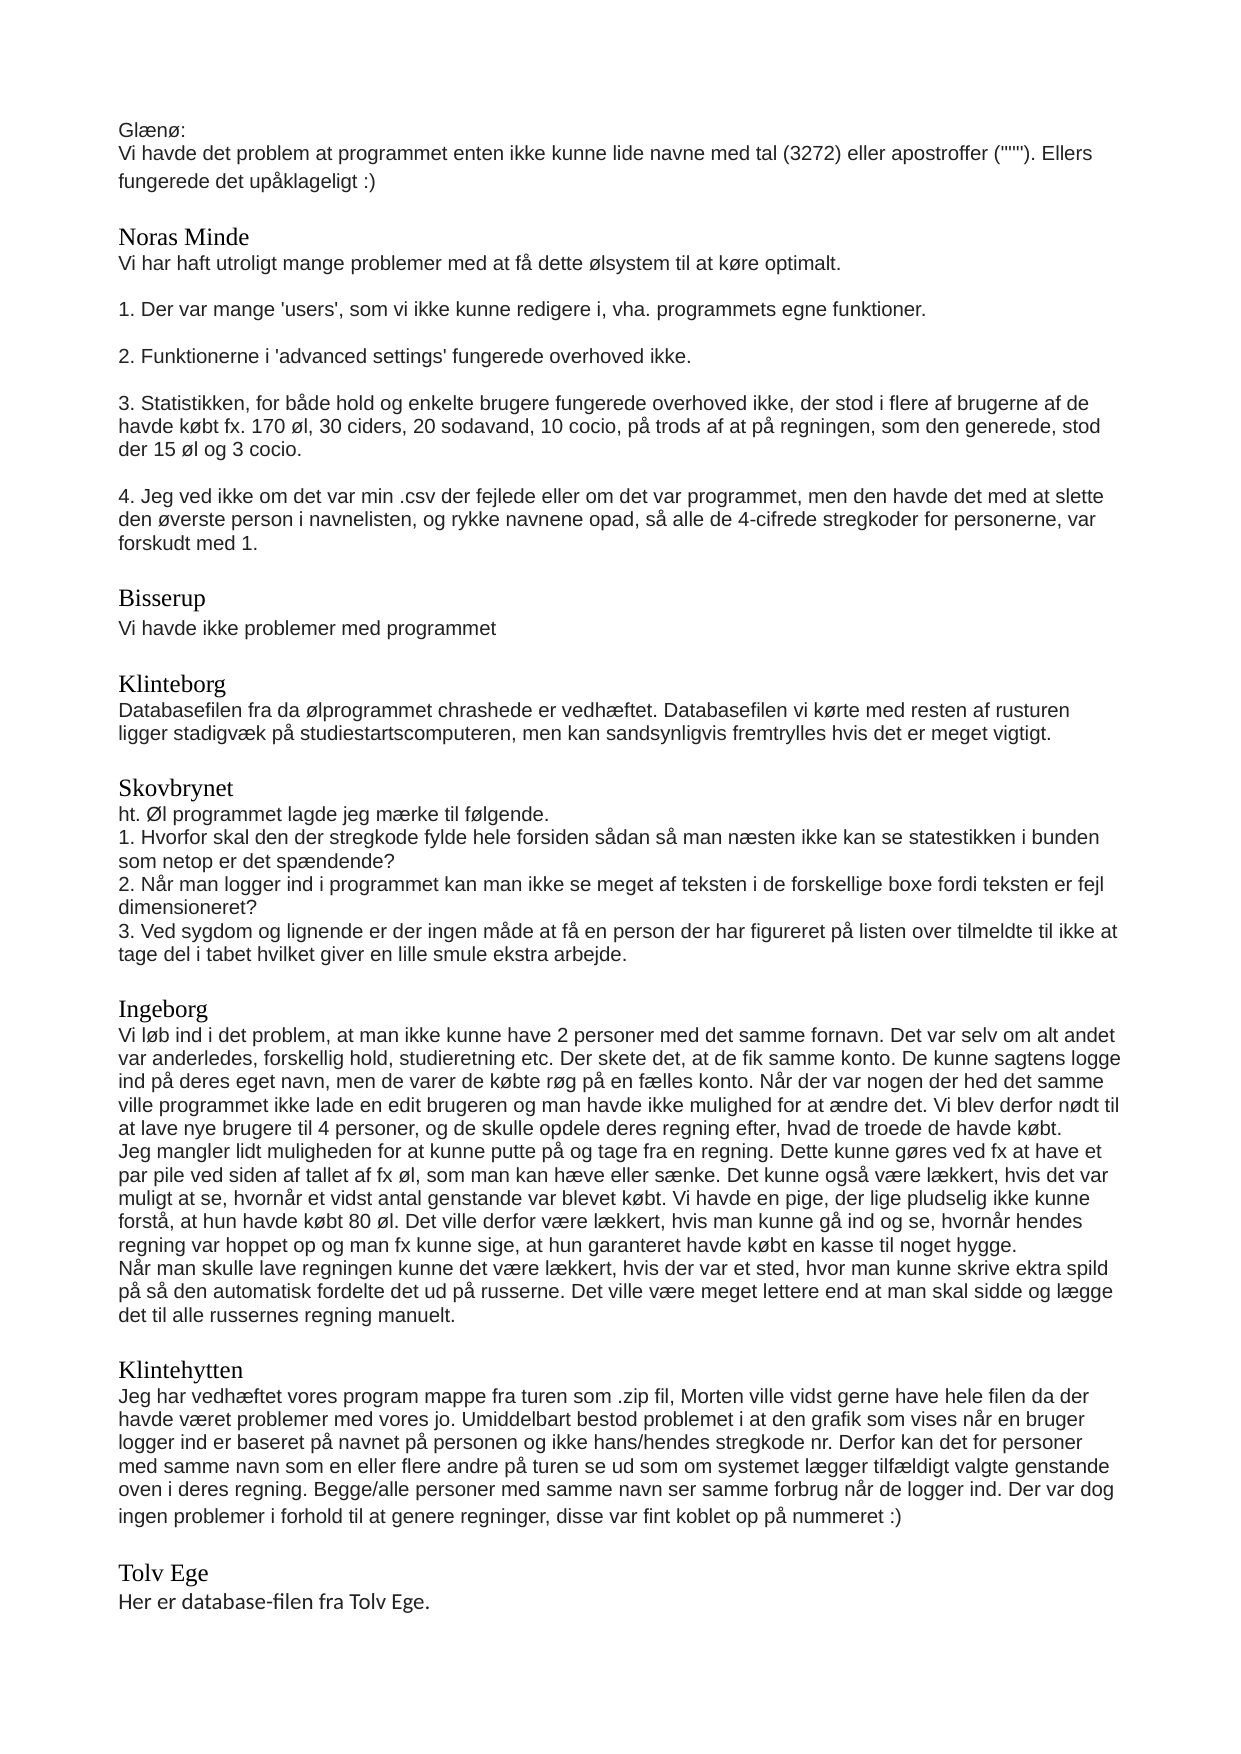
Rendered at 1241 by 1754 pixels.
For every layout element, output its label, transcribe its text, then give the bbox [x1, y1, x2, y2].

text Her er database-filen fra Tolv Ege. [118, 1587, 1122, 1615]
text 4. Jeg ved ikke om det var min .csv der fejlede eller om det var programmet, men den havde det med at slette den øverste person i navnelisten, og rykke navnene opad, så alle de 4-cifrede stregkoder for personerne, var forskudt med 1. [118, 484, 1122, 554]
text 3. Ved sygdom og lignende er der ingen måde at få en person der har figureret på listen over tilmeldte til ikke at tage del i tabet hvilket giver en lille smule ekstra arbejde. [118, 919, 1122, 966]
text Vi har haft utroligt mange problemer med at få dette ølsystem til at køre optimalt. [118, 251, 1122, 274]
text 1. Hvorfor skal den der stregkode fylde hele forsiden sådan så man næsten ikke kan se statestikken i bunden som netop er det spændende? [118, 826, 1122, 872]
text Jeg har vedhæftet vores program mappe fra turen som .zip fil, Morten ville vidst gerne have hele filen da der havde været problemer med vores jo. Umiddelbart bestod problemet i at den grafik som vises når en bruger logger ind er baseret på navnet på personen og ikke hans/hendes stregkode nr. Derfor kan det for personer med samme navn som en eller flere andre på turen se ud som om systemet lægger tilfældigt valgte genstande oven i deres regning. Begge/alle personer med samme navn ser samme forbrug når de logger ind. Der var dog ingen problemer i forhold til at genere regninger, disse var fint koblet op på nummeret :) [118, 1384, 1122, 1529]
text Skovbrynet [118, 773, 1122, 802]
text Ingeborg [118, 994, 1122, 1023]
text 2. Funktionerne i 'advanced settings' fungerede overhoved ikke. [118, 344, 1122, 368]
text Databasefilen fra da ølprogrammet chrashede er vedhæftet. Databasefilen vi kørte med resten af rusturen ligger stadigvæk på studiestartscomputeren, men kan sandsynligvis fremtrylles hvis det er meget vigtigt. [118, 698, 1122, 773]
text Vi havde det problem at programmet enten ikke kunne lide navne med tal (3272) eller apostroffer (''''''). Ellers fungerede det upåklageligt :) [118, 141, 1122, 193]
text 2. Når man logger ind i programmet kan man ikke se meget af teksten i de forskellige boxe fordi teksten er fejl dimensioneret? [118, 872, 1122, 919]
text Jeg mangler lidt muligheden for at kunne putte på og tage fra en regning. Dette kunne gøres ved fx at have et par pile ved siden af tallet af fx øl, som man kan hæve eller sænke. Det kunne også være lækkert, hvis det var muligt at se, hvornår et vidst antal genstande var blevet købt. Vi havde en pige, der lige pludselig ikke kunne forstå, at hun havde købt 80 øl. Det ville derfor være lækkert, hvis man kunne gå ind og se, hvornår hendes regning var hoppet op og man fx kunne sige, at hun garanteret havde købt en kasse til noget hygge. [118, 1140, 1122, 1256]
text 1. Der var mange 'users', som vi ikke kunne redigere i, vha. programmets egne funktioner. [118, 298, 1122, 321]
text Vi løb ind i det problem, at man ikke kunne have 2 personer med det samme fornavn. Det var selv om alt andet var anderledes, forskellig hold, studieretning etc. Der skete det, at de fik samme konto. De kunne sagtens logge ind på deres eget navn, men de varer de købte røg på en fælles konto. Når der var nogen der hed det samme ville programmet ikke lade en edit brugeren og man havde ikke mulighed for at ændre det. Vi blev derfor nødt til at lave nye brugere til 4 personer, og de skulle opdele deres regning efter, hvad de troede de havde købt. [118, 1023, 1122, 1140]
text Noras Minde [118, 222, 1122, 251]
text Bisserup [118, 554, 1122, 612]
text Når man skulle lave regningen kunne det være lækkert, hvis der var et sted, hvor man kunne skrive ektra spild på så den automatisk fordelte det ud på russerne. Det ville være meget lettere end at man skal sidde og lægge det til alle russernes regning manuelt. [118, 1256, 1122, 1326]
text Tolv Ege [118, 1558, 1122, 1587]
text Glænø: [118, 118, 1122, 141]
text Klintehytten [118, 1355, 1122, 1384]
text ht. Øl programmet lagde jeg mærke til følgende. [118, 802, 1122, 826]
text 3. Statistikken, for både hold og enkelte brugere fungerede overhoved ikke, der stod i flere af brugerne af de havde købt fx. 170 øl, 30 ciders, 20 sodavand, 10 cocio, på trods af at på regningen, som den generede, stod der 15 øl og 3 cocio. [118, 391, 1122, 461]
text Klinteborg [118, 669, 1122, 698]
text Vi havde ikke problemer med programmet [118, 612, 1122, 641]
